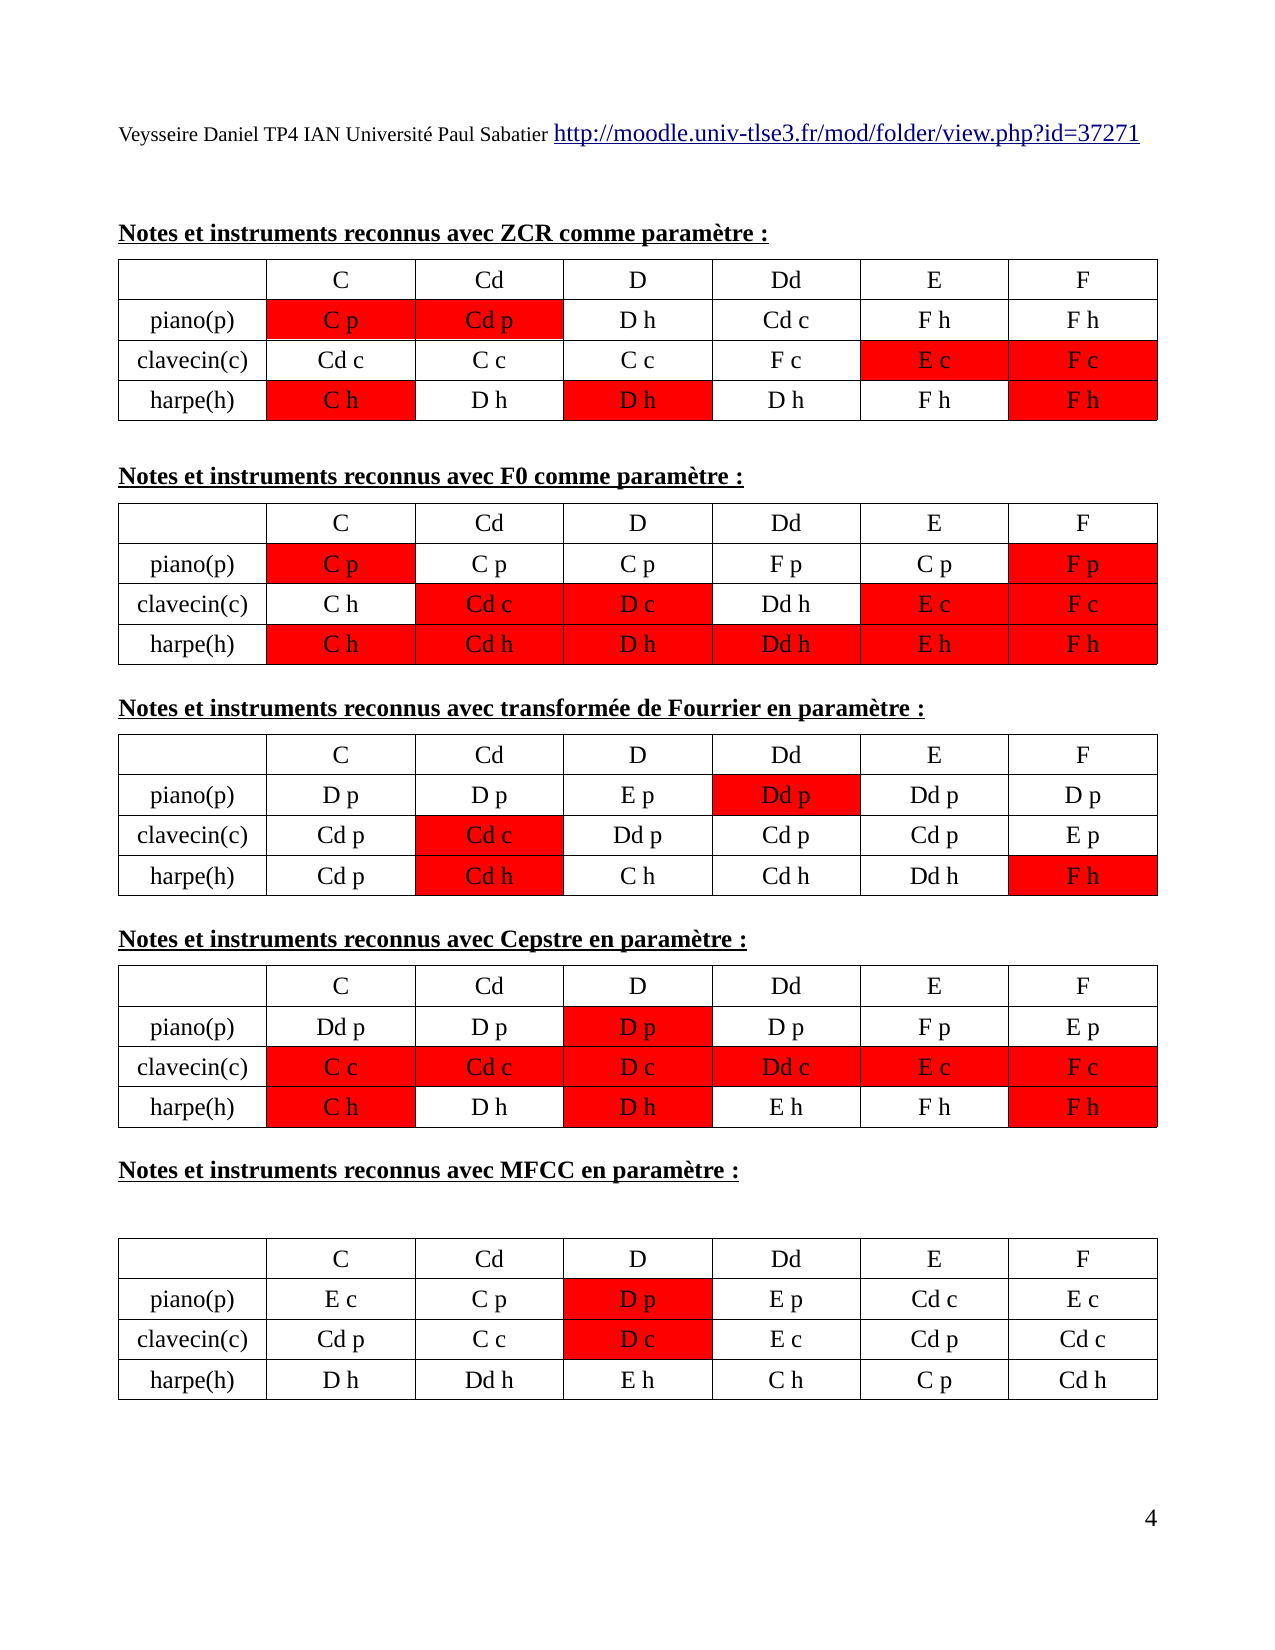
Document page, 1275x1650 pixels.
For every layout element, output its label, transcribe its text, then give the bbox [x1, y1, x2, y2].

table_cell F c [713, 341, 860, 380]
table_cell clavecin(c) [119, 1047, 266, 1086]
table_cell Dd h [713, 584, 860, 624]
text Notes et instruments reconnus avec ZCR comme paramètre : [118, 218, 1157, 246]
table_cell C p [564, 544, 712, 583]
table_cell Cd h [416, 856, 563, 895]
table_cell F p [861, 1007, 1008, 1046]
table_cell Cd c [713, 300, 860, 339]
table_header F [1009, 504, 1157, 543]
table_cell Dd p [564, 816, 712, 855]
table_cell piano(p) [119, 1007, 266, 1046]
table_cell C h [267, 1087, 415, 1127]
table_cell D h [564, 1087, 712, 1127]
table_cell Cd c [267, 341, 415, 380]
table_cell C p [267, 544, 415, 583]
table_cell D p [713, 1007, 860, 1046]
table_cell D p [267, 775, 415, 815]
table_cell F c [1009, 1047, 1157, 1086]
table_cell Dd p [713, 775, 860, 815]
table_header C [267, 260, 415, 299]
table_cell Dd p [861, 775, 1008, 815]
table_header Dd [713, 735, 860, 774]
table_header Dd [713, 504, 860, 543]
table_cell Cd p [713, 816, 860, 855]
table_header C [267, 735, 415, 774]
table_cell Cd p [267, 816, 415, 855]
table_cell E c [861, 1047, 1008, 1086]
table_header E [861, 504, 1008, 543]
table_header F [1009, 735, 1157, 774]
table_cell F h [1009, 856, 1157, 895]
table_cell Cd p [861, 1320, 1008, 1359]
table_header Cd [416, 504, 563, 543]
table_cell E c [267, 1279, 415, 1319]
table_cell C p [416, 544, 563, 583]
table_cell D p [416, 1007, 563, 1046]
table_cell C c [416, 341, 563, 380]
table_header [119, 735, 266, 774]
table_cell D h [564, 625, 712, 664]
table_cell Dd h [861, 856, 1008, 895]
table_cell Dd p [267, 1007, 415, 1046]
table_cell D h [564, 300, 712, 339]
table_cell E p [564, 775, 712, 815]
table_cell C p [861, 544, 1008, 583]
table_header Cd [416, 966, 563, 1006]
table_cell harpe(h) [119, 1360, 266, 1399]
table_cell F h [1009, 625, 1157, 664]
table_cell C h [267, 381, 415, 420]
table_cell E c [861, 341, 1008, 380]
table_header C [267, 1239, 415, 1278]
table_cell F p [1009, 544, 1157, 583]
table_header [119, 260, 266, 299]
table_header E [861, 735, 1008, 774]
table_cell D c [564, 584, 712, 624]
table_cell clavecin(c) [119, 341, 266, 380]
table_header D [564, 735, 712, 774]
table_cell harpe(h) [119, 1087, 266, 1127]
table_header Cd [416, 735, 563, 774]
text Notes et instruments reconnus avec MFCC en paramètre : [118, 1156, 1157, 1184]
table_cell Cd c [861, 1279, 1008, 1319]
table_header D [564, 504, 712, 543]
table_cell Cd p [416, 300, 563, 339]
table_header Cd [416, 1239, 563, 1278]
table_cell D p [564, 1007, 712, 1046]
table_cell F c [1009, 584, 1157, 624]
table_cell E c [861, 584, 1008, 624]
table_header Dd [713, 260, 860, 299]
table_cell Cd p [267, 1320, 415, 1359]
text Notes et instruments reconnus avec transformée de Fourrier en paramètre : [118, 693, 1157, 722]
table_cell C h [564, 856, 712, 895]
table_header [119, 966, 266, 1006]
table_header D [564, 1239, 712, 1278]
text Notes et instruments reconnus avec Cepstre en paramètre : [118, 924, 1157, 953]
table_cell E p [1009, 1007, 1157, 1046]
table_cell clavecin(c) [119, 816, 266, 855]
table_cell harpe(h) [119, 625, 266, 664]
table_cell clavecin(c) [119, 584, 266, 624]
table_cell piano(p) [119, 775, 266, 815]
table_cell harpe(h) [119, 381, 266, 420]
table_cell F h [861, 300, 1008, 339]
table_cell F h [1009, 381, 1157, 420]
table_cell E c [1009, 1279, 1157, 1319]
table_cell Cd h [1009, 1360, 1157, 1399]
table_header F [1009, 966, 1157, 1006]
table_cell Cd h [416, 625, 563, 664]
table_cell C p [267, 300, 415, 339]
table_cell C c [416, 1320, 563, 1359]
table_cell F h [861, 381, 1008, 420]
table_header E [861, 260, 1008, 299]
table_header [119, 1239, 266, 1278]
table_cell F p [713, 544, 860, 583]
table_cell D h [267, 1360, 415, 1399]
table_cell Cd p [861, 816, 1008, 855]
table_cell E c [713, 1320, 860, 1359]
table_header C [267, 966, 415, 1006]
table_cell D h [564, 381, 712, 420]
table_cell D p [1009, 775, 1157, 815]
table_cell C h [267, 584, 415, 624]
table_cell D h [416, 381, 563, 420]
table_cell Cd c [416, 816, 563, 855]
table_header E [861, 966, 1008, 1006]
table_header F [1009, 1239, 1157, 1278]
table_cell clavecin(c) [119, 1320, 266, 1359]
table_cell E p [713, 1279, 860, 1319]
table_header Dd [713, 1239, 860, 1278]
table_cell piano(p) [119, 544, 266, 583]
table_cell Cd p [267, 856, 415, 895]
table_cell E h [564, 1360, 712, 1399]
table_cell piano(p) [119, 1279, 266, 1319]
table_header Cd [416, 260, 563, 299]
table_cell C c [564, 341, 712, 380]
table_header Dd [713, 966, 860, 1006]
table_cell E h [861, 625, 1008, 664]
table_cell C p [861, 1360, 1008, 1399]
table_header D [564, 966, 712, 1006]
table_cell Dd h [416, 1360, 563, 1399]
table_header E [861, 1239, 1008, 1278]
table_cell C p [416, 1279, 563, 1319]
table_cell D p [416, 775, 563, 815]
table_cell F h [1009, 1087, 1157, 1127]
table_cell D c [564, 1047, 712, 1086]
table_cell Cd c [1009, 1320, 1157, 1359]
table_cell F c [1009, 341, 1157, 380]
table_cell Dd h [713, 625, 860, 664]
table_header F [1009, 260, 1157, 299]
table_cell D c [564, 1320, 712, 1359]
table_cell E h [713, 1087, 860, 1127]
table_header D [564, 260, 712, 299]
table_header [119, 504, 266, 543]
table_cell piano(p) [119, 300, 266, 339]
table_cell Cd c [416, 584, 563, 624]
table_cell Cd h [713, 856, 860, 895]
table_cell D p [564, 1279, 712, 1319]
table_cell D h [416, 1087, 563, 1127]
table_cell D h [713, 381, 860, 420]
table_cell E p [1009, 816, 1157, 855]
table_cell harpe(h) [119, 856, 266, 895]
table_cell Cd c [416, 1047, 563, 1086]
table_cell F h [861, 1087, 1008, 1127]
table_cell C h [713, 1360, 860, 1399]
table_header C [267, 504, 415, 543]
table_cell F h [1009, 300, 1157, 339]
table_cell Dd c [713, 1047, 860, 1086]
text Notes et instruments reconnus avec F0 comme paramètre : [118, 461, 1157, 490]
table_cell C c [267, 1047, 415, 1086]
table_cell C h [267, 625, 415, 664]
